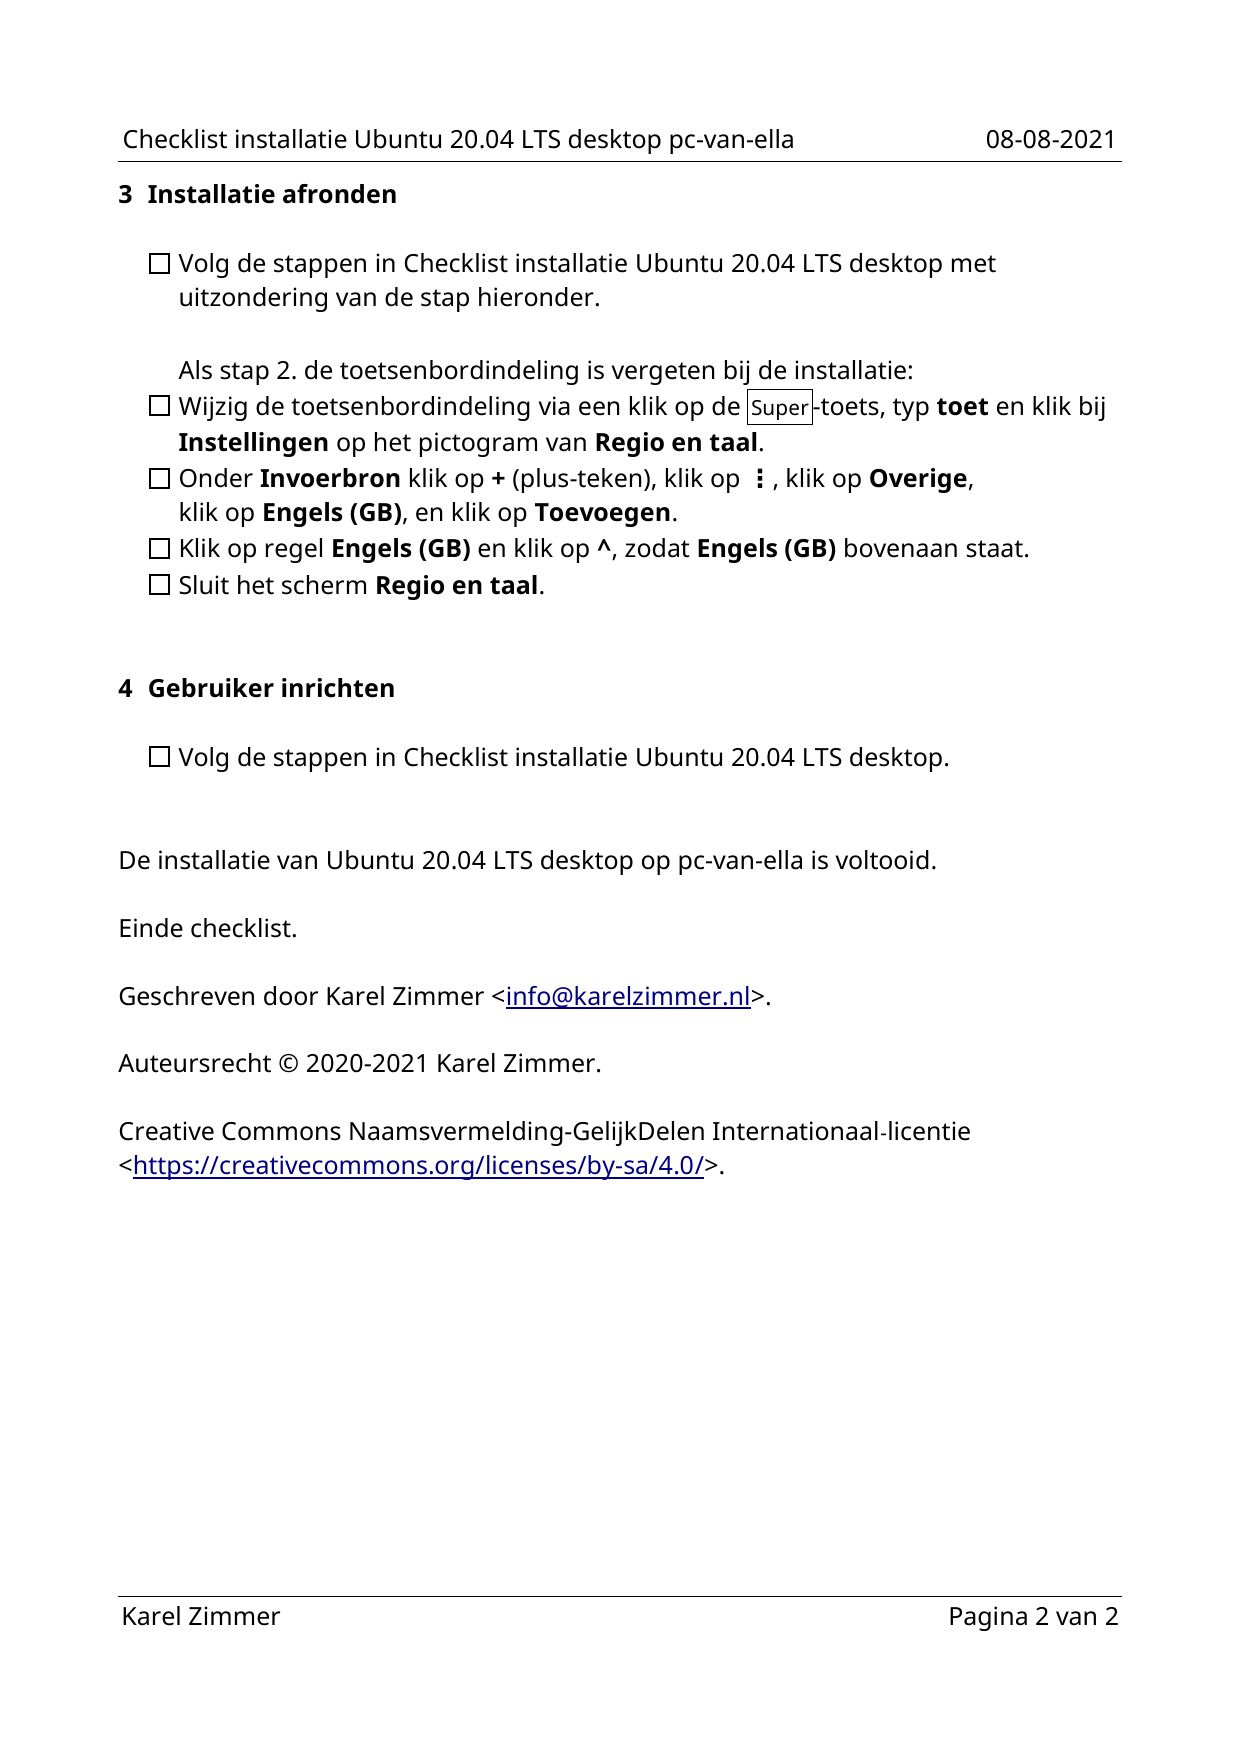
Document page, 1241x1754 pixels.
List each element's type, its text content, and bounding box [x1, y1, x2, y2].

table_cell [141, 351, 177, 388]
table_cell [141, 388, 177, 460]
list Gebruiker inrichten [118, 671, 1122, 704]
table_header Volg de stappen in Checklist installatie Ubuntu 20.04 LTS desktop. [177, 739, 1120, 775]
table_header [141, 739, 177, 775]
table_header Volg de stappen in Checklist installatie Ubuntu 20.04 LTS desktop met uitzondering van de stap hieronder. [177, 245, 1120, 315]
table_cell [141, 566, 177, 603]
table_cell [177, 315, 1120, 351]
table_header [141, 245, 177, 315]
table_cell Onder Invoerbron klik op + (plus-teken), klik op ⋮, klik op Overige, klik op Engels (GB), en klik op Toevoegen. [177, 460, 1120, 530]
table_cell [141, 530, 177, 566]
list Installatie afronden [118, 177, 1122, 211]
table_cell [141, 460, 177, 530]
text De installatie van Ubuntu 20.04 LTS desktop op pc-van-ella is voltooid. [118, 843, 1122, 877]
table_cell Klik op regel Engels (GB) en klik op ^, zodat Engels (GB) bovenaan staat. [177, 530, 1120, 566]
text Auteursrecht © 2020-2021 Karel Zimmer. [118, 1046, 1122, 1080]
text Einde checklist. [118, 877, 1122, 944]
text Creative Commons Naamsvermelding-GelijkDelen Internationaal-licentie <https://creativecommons.org/licenses/by-sa/4.0/>. [118, 1114, 1122, 1182]
table_cell Wijzig de toetsenbordindeling via een klik op de Super-toets, typ toet en klik bij Instellingen op het pictogram van Regio en taal. [177, 388, 1120, 460]
table_cell Als stap 2. de toetsenbordindeling is vergeten bij de installatie: [177, 351, 1120, 388]
table_cell [141, 315, 177, 351]
text Geschreven door Karel Zimmer <info@karelzimmer.nl>. [118, 978, 1122, 1012]
table_cell Sluit het scherm Regio en taal. [177, 566, 1120, 603]
